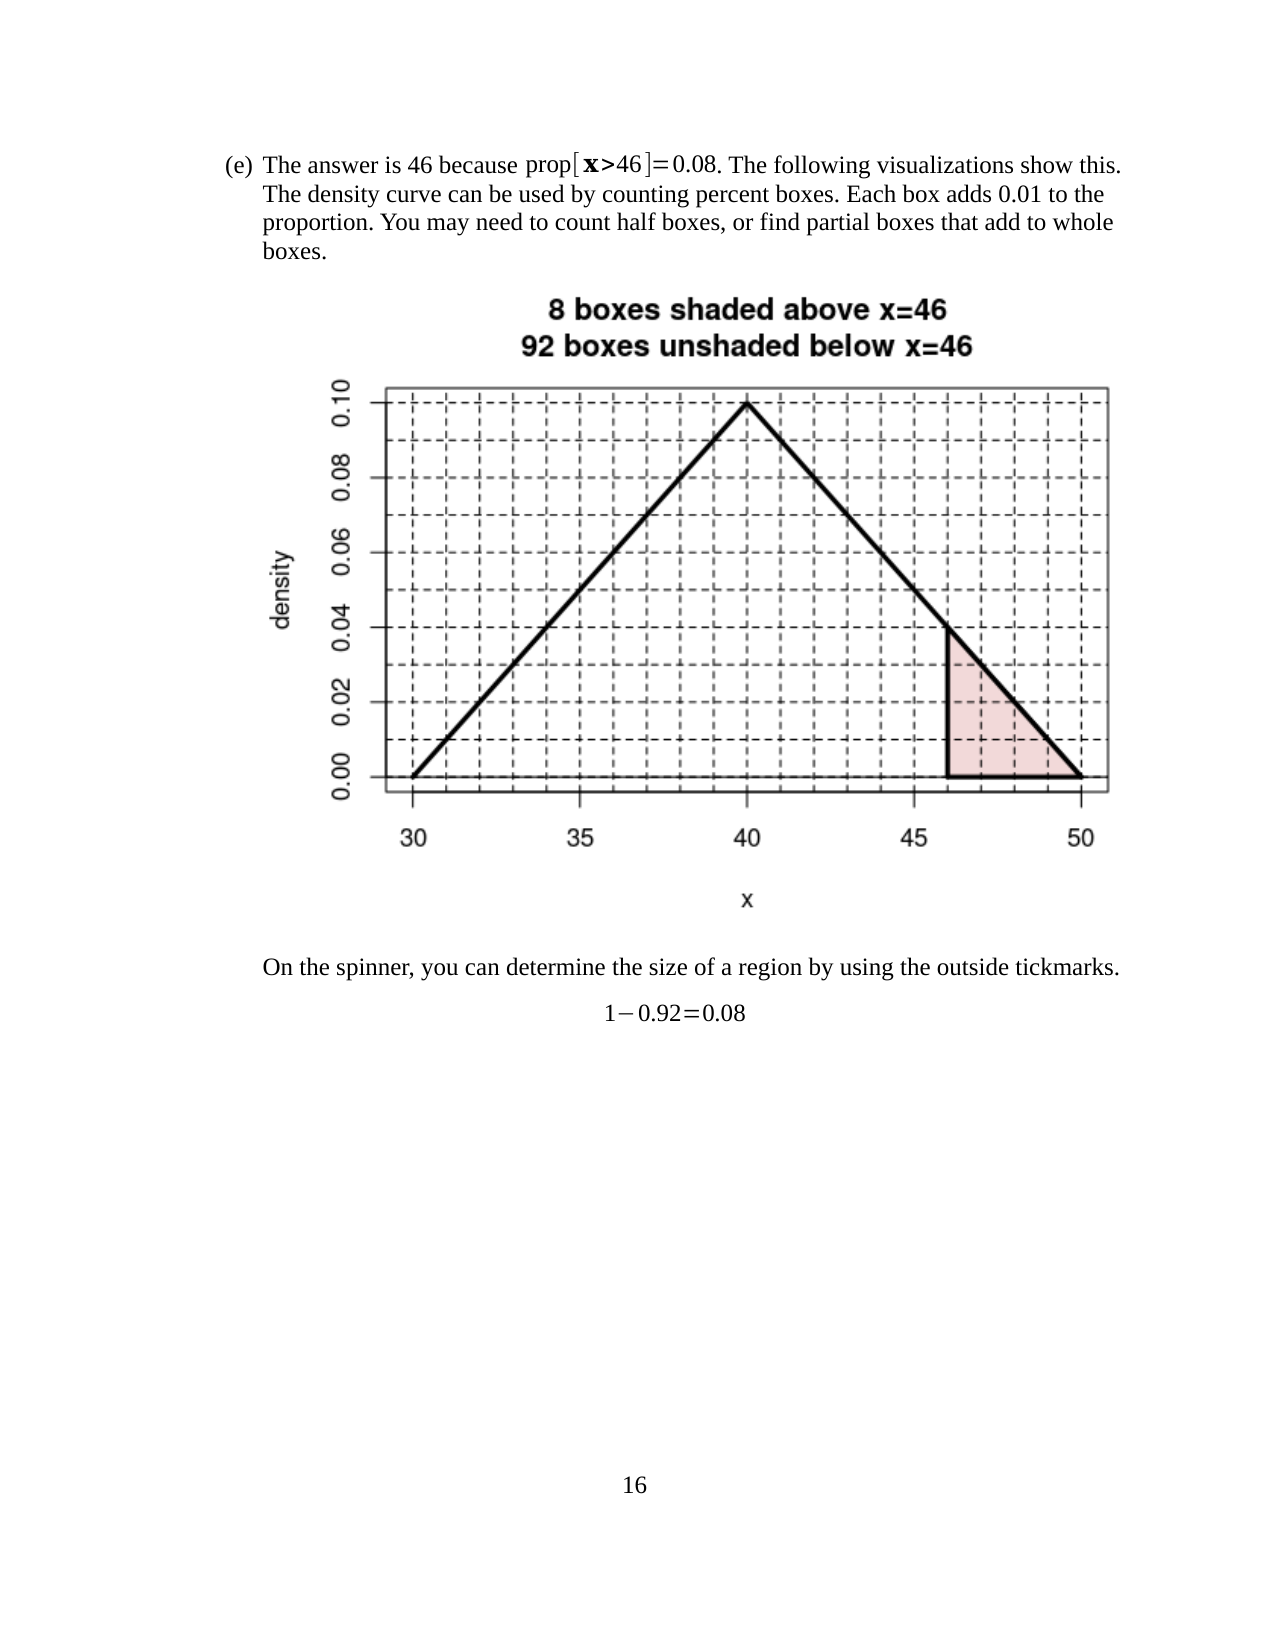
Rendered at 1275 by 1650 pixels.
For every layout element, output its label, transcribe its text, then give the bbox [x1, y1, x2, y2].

picture [262, 265, 1172, 947]
list The answer is 46 because . The following visualizations show this. The density curve can be used by counting percent boxes. Each box adds 0.01 to the proportion. You may need to count half boxes, or find partial boxes that add to whole boxes. On the spinner, you can determine the size of a region by using the outside tickmarks. [225, 150, 1125, 981]
